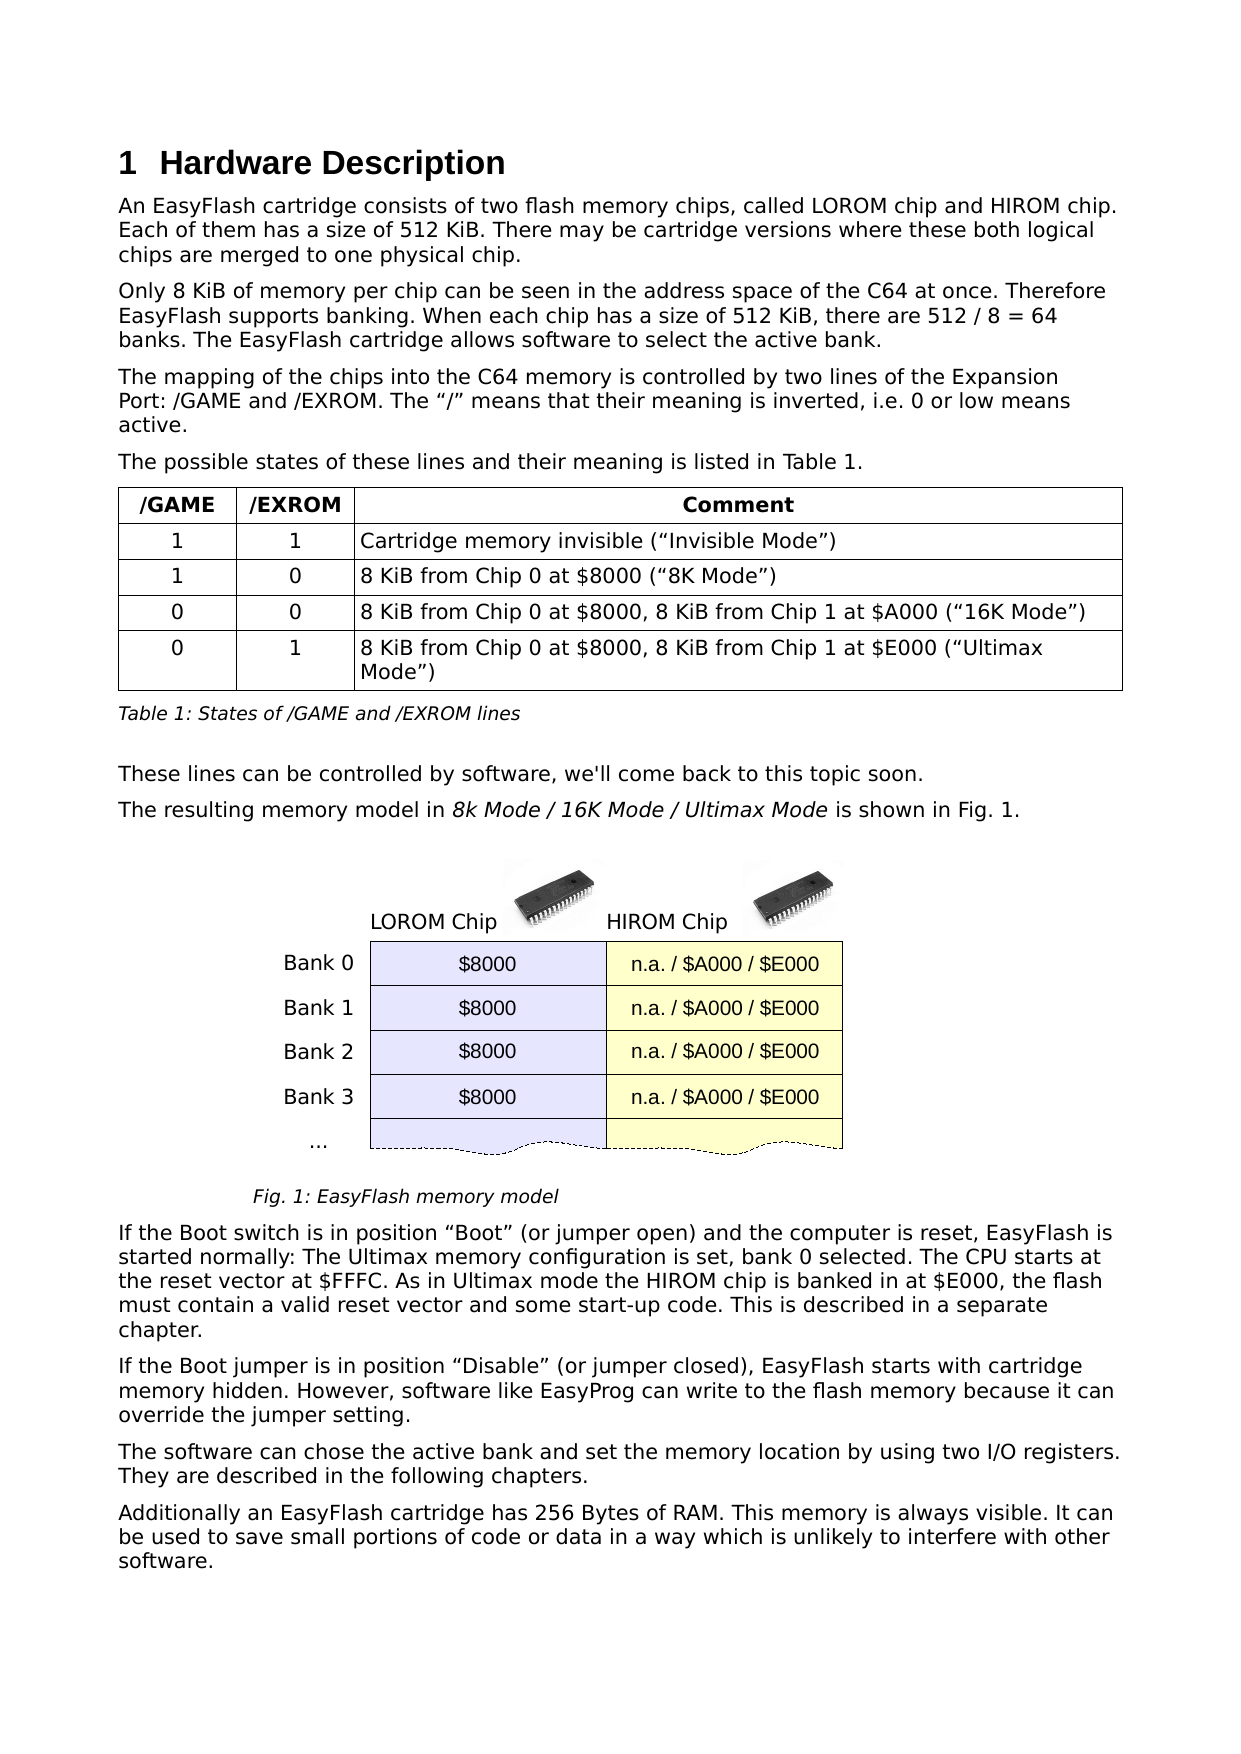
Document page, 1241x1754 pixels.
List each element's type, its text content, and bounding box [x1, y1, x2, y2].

text Additionally an EasyFlash cartridge has 256 Bytes of RAM. This memory is always visible. It can be used to save small portions of code or data in a way which is unlikely to interfere with other software. [118, 1501, 1122, 1573]
table_cell 1 [119, 524, 236, 559]
text The resulting memory model in 8k Mode / 16K Mode / Ultimax Mode is shown in Fig. 1. [118, 798, 1122, 823]
table_cell 8 KiB from Chip 0 at $8000 (“8K Mode”) [355, 560, 1122, 594]
text The possible states of these lines and their meaning is listed in Table 1. [118, 450, 1122, 474]
table_cell 8 KiB from Chip 0 at $8000, 8 KiB from Chip 1 at $E000 (“Ultimax Mode”) [355, 631, 1122, 690]
table_header /EXROM [237, 488, 354, 523]
text Fig. 1: EasyFlash memory model [253, 848, 987, 1208]
subtitle Hardware Description [118, 143, 1122, 182]
table_cell 0 [237, 596, 354, 630]
table_header Comment [355, 488, 1122, 523]
text The mapping of the chips into the C64 memory is controlled by two lines of the Expansion Port: /GAME and /EXROM. The “/” means that their meaning is inverted, i.e. 0 or low means active. [118, 365, 1122, 438]
table_header /GAME [119, 488, 236, 523]
table_cell 0 [119, 631, 236, 690]
text The software can chose the active bank and set the memory location by using two I/O registers. They are described in the following chapters. [118, 1440, 1122, 1488]
text Table 1: States of /GAME and /EXROM lines [118, 703, 1122, 725]
table_cell 8 KiB from Chip 0 at $8000, 8 KiB from Chip 1 at $A000 (“16K Mode”) [355, 596, 1122, 630]
table_cell 0 [119, 596, 236, 630]
text These lines can be controlled by software, we'll come back to this topic soon. [118, 762, 1122, 786]
table_cell 1 [119, 560, 236, 594]
text If the Boot jumper is in position “Disable” (or jumper closed), EasyFlash starts with cartridge memory hidden. However, software like EasyProg can write to the flash memory because it can override the jumper setting. [118, 1354, 1122, 1427]
table_cell 0 [237, 560, 354, 594]
text An EasyFlash cartridge consists of two flash memory chips, called LOROM chip and HIROM chip. Each of them has a size of 512 KiB. There may be cartridge versions where these both logical chips are merged to one physical chip. [118, 194, 1122, 267]
table_cell 1 [237, 631, 354, 690]
table_cell Cartridge memory invisible (“Invisible Mode”) [355, 524, 1122, 559]
text If the Boot switch is in position “Boot” (or jumper open) and the computer is reset, EasyFlash is started normally: The Ultimax memory configuration is set, bank 0 selected. The CPU starts at the reset vector at $FFFC. As in Ultimax mode the HIROM chip is banked in at $E000, the flash must contain a valid reset vector and some start-up code. This is described in a separate chapter. [118, 1221, 1122, 1342]
text Only 8 KiB of memory per chip can be seen in the address space of the C64 at once. Therefore EasyFlash supports banking. When each chip has a size of 512 KiB, there are 512 / 8 = 64 banks. The EasyFlash cartridge allows software to select the active bank. [118, 279, 1122, 352]
table_cell 1 [237, 524, 354, 559]
